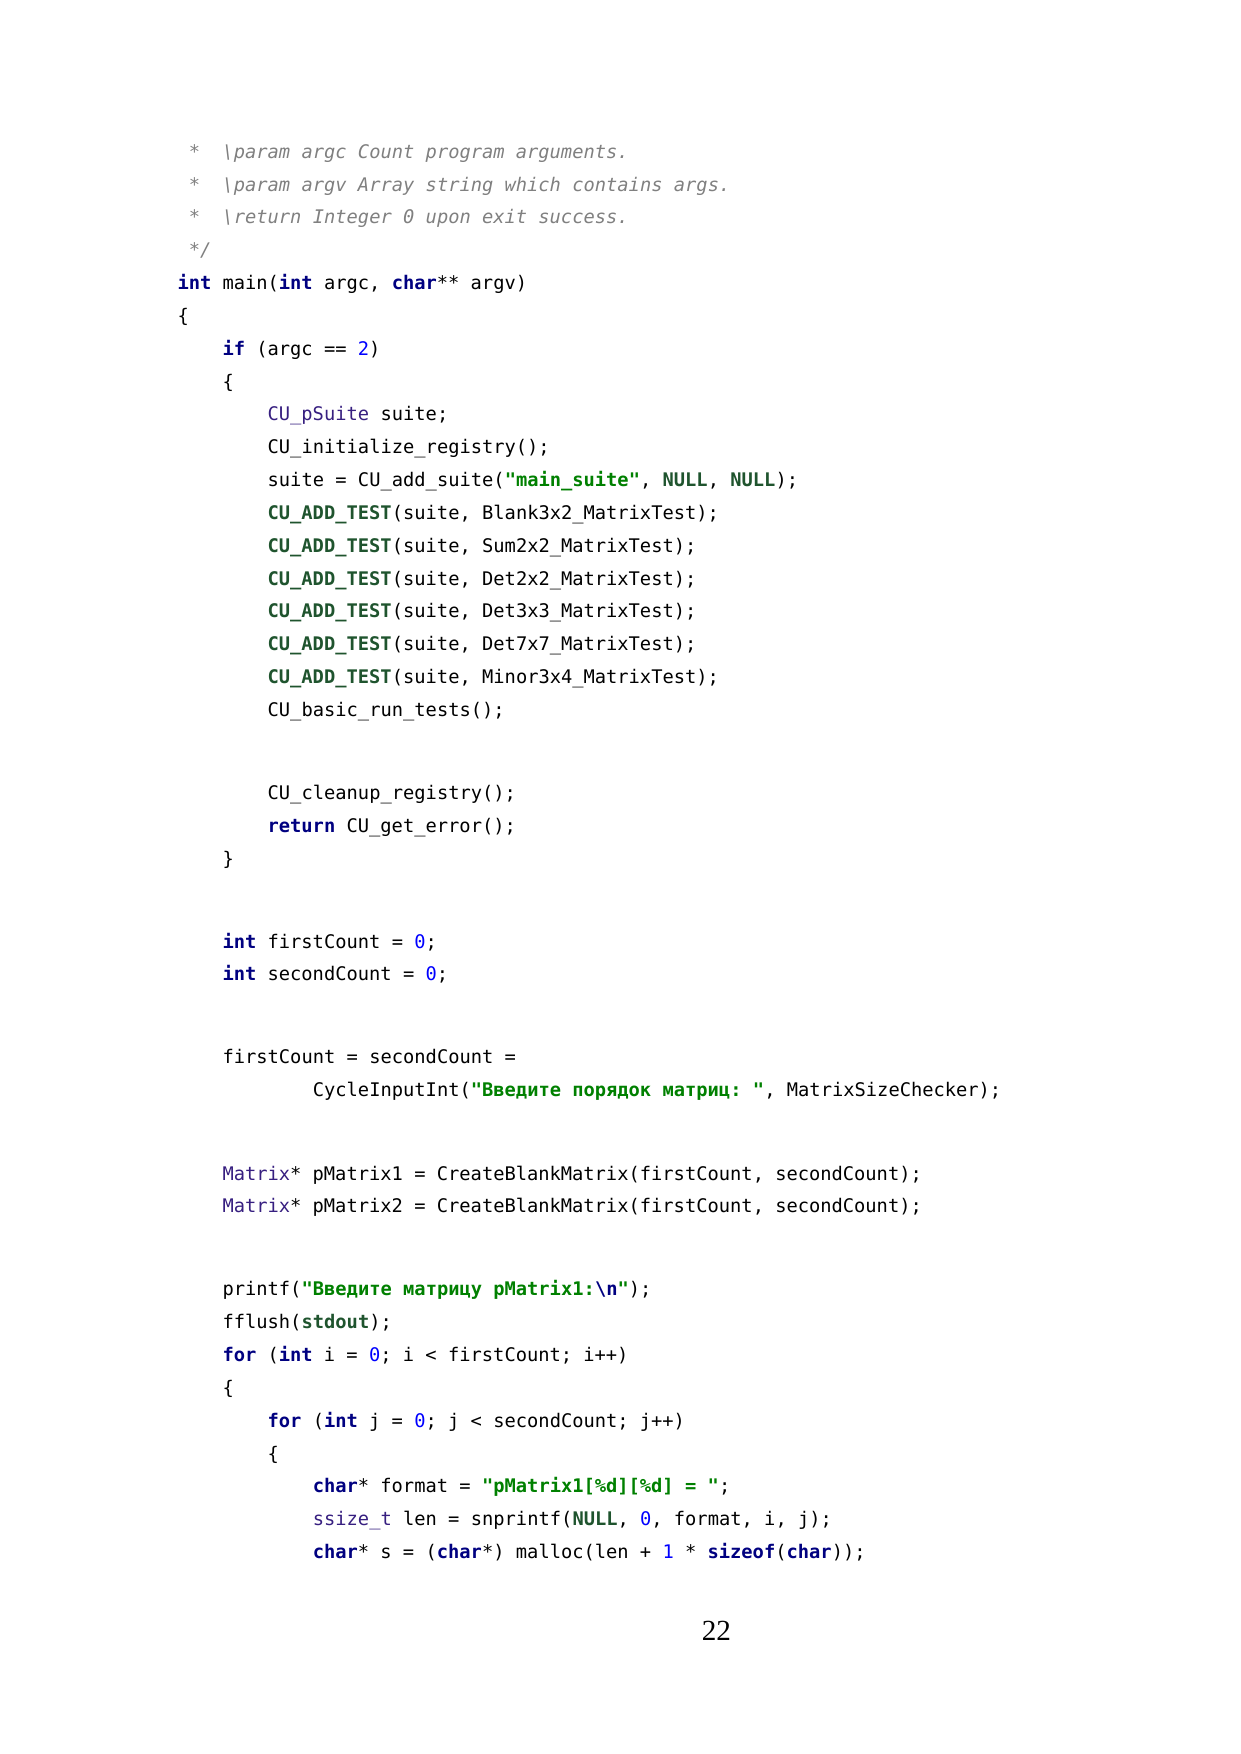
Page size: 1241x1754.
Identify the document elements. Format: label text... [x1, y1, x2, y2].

text * \param argc Count program arguments. * \param argv Array string which contains args. * \return Integer 0 upon exit success. */ int main(int argc, char** argv) { if (argc == 2) { CU_pSuite suite; CU_initialize_registry(); suite = CU_add_suite("main_suite", NULL, NULL); CU_ADD_TEST(suite, Blank3x2_MatrixTest); CU_ADD_TEST(suite, Sum2x2_MatrixTest); CU_ADD_TEST(suite, Det2x2_MatrixTest); CU_ADD_TEST(suite, Det3x3_MatrixTest); CU_ADD_TEST(suite, Det7x7_MatrixTest); CU_ADD_TEST(suite, Minor3x4_MatrixTest); CU_basic_run_tests(); CU_cleanup_registry(); return CU_get_error(); } int firstCount = 0; int secondCount = 0; firstCount = secondCount = CycleInputInt("Введите порядок матриц: ", MatrixSizeChecker); Matrix* pMatrix1 = CreateBlankMatrix(firstCount, secondCount); Matrix* pMatrix2 = CreateBlankMatrix(firstCount, secondCount); printf("Введите матрицу pMatrix1:\n"); fflush(stdout); for (int i = 0; i < firstCount; i++) { for (int j = 0; j < secondCount; j++) { char* format = "pMatrix1[%d][%d] = "; ssize_t len = snprintf(NULL, 0, format, i, j); char* s = (char*) malloc(len + 1 * sizeof(char)); [177, 141, 1181, 1563]
